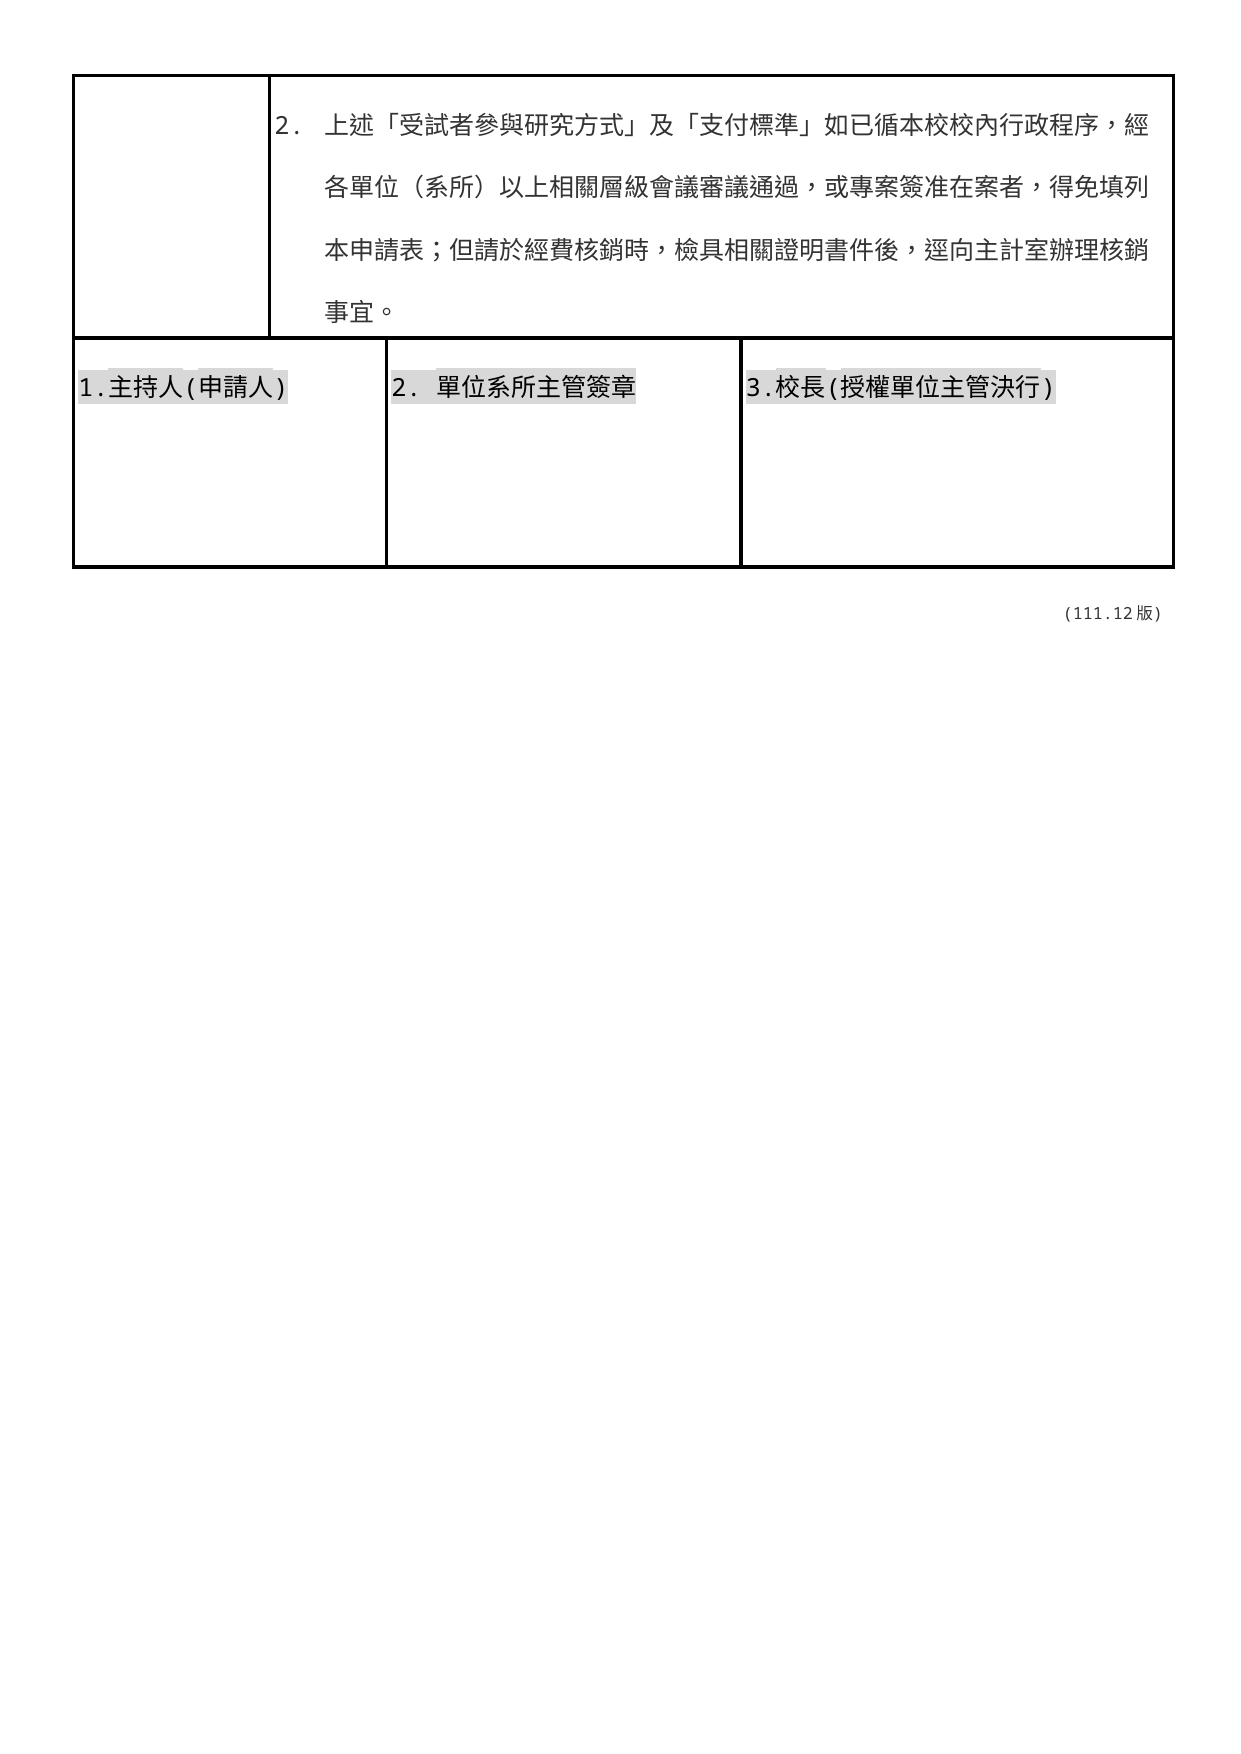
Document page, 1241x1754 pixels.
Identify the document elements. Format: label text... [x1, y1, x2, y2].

table_cell 3.校長(授權單位主管決行) [743, 340, 1172, 565]
table_cell 1.主持人(申請人) [75, 340, 385, 565]
text (111.12版) [94, 569, 1162, 631]
table_cell [75, 77, 268, 336]
table_cell 適用對象: (依國科會102年9月3日臺會綜二字第1020046943號函辦理) 因執行國科會補助專題研究計畫需要，進行人體試驗或問卷調查等，而以現金方式支付受試者參與費、營養費、檢測費、實驗受測費、問卷施測費等相關報酬者。 上述「受試者參與研究方式」及「支付標準」如已循本校校內行政程序，經各單位（系所）以上相關層級會議審議通過，或專案簽准在案者，得免填列本申請表；但請於經費核銷時，檢具相關證明書件後，逕向主計室辦理核銷事宜。 [271, 77, 1172, 336]
table_cell 2. 單位系所主管簽章 [388, 340, 739, 565]
